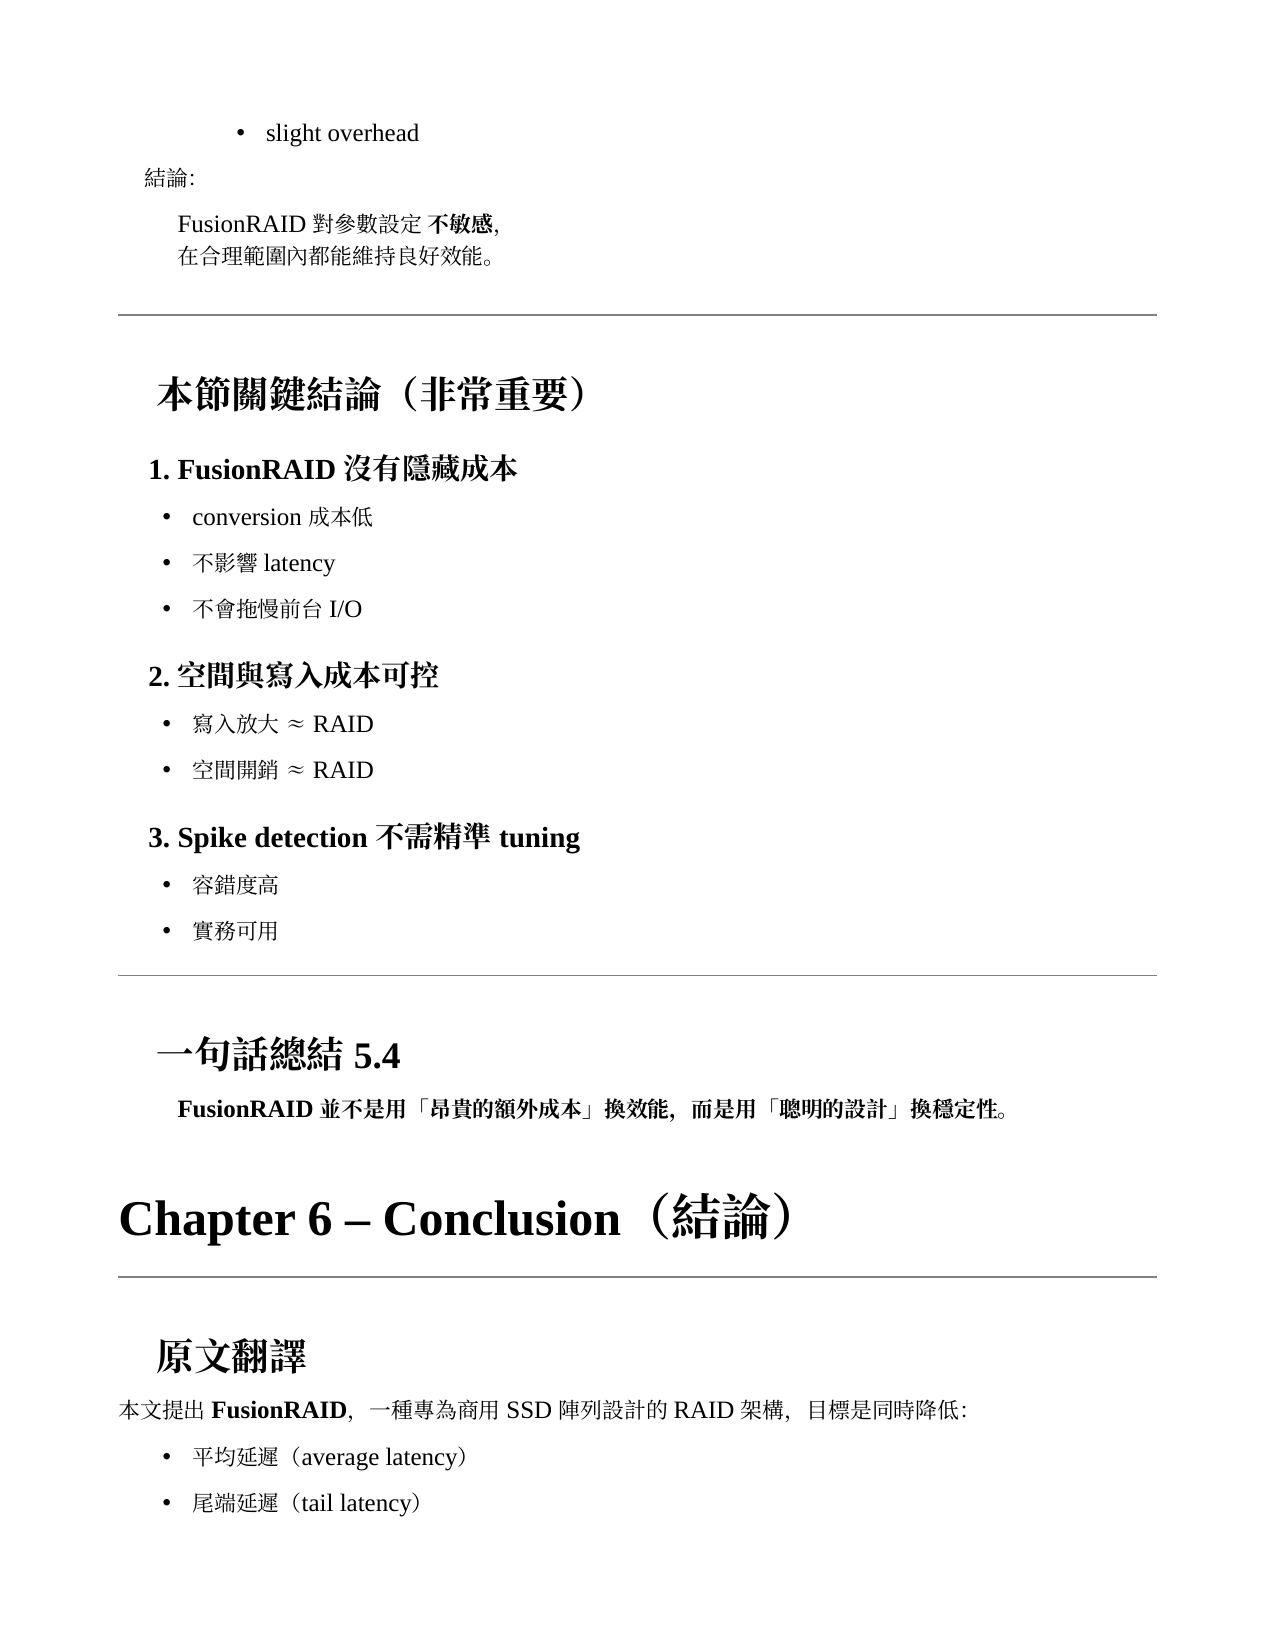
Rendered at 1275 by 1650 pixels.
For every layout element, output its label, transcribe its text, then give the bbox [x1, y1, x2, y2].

subtitle 🧠 一句話總結 5.4 [118, 1026, 1157, 1079]
list conversion 成本低 [162, 500, 1157, 532]
list 不會拖慢前台 I/O [162, 592, 1157, 624]
text 📌 結論： [118, 161, 1157, 193]
list 平均延遲（average latency） [162, 1440, 1157, 1471]
text 本文提出 FusionRAID，一種專為商用 SSD 陣列設計的 RAID 架構，目標是同時降低： [118, 1394, 1157, 1425]
list slight overhead [236, 118, 1157, 147]
subtitle Chapter 6 – Conclusion（結論） [118, 1178, 1157, 1250]
list 不影響 latency [162, 546, 1157, 578]
list 空間開銷 ≈ RAID [162, 753, 1157, 785]
list 實務可用 [162, 914, 1157, 946]
subtitle 🧠 本節關鍵結論（非常重要） [118, 365, 1157, 419]
list 尾端延遲（tail latency） [162, 1486, 1157, 1517]
subtitle ✅ 3. Spike detection 不需精準 tuning [118, 814, 1157, 856]
text FusionRAID 並不是用「昂貴的額外成本」換效能，而是用「聰明的設計」換穩定性。 [177, 1092, 1098, 1123]
subtitle 📘 原文翻譯 [118, 1327, 1157, 1381]
list 寫入放大 ≈ RAID [162, 707, 1157, 739]
text FusionRAID 對參數設定 不敏感， 在合理範圍內都能維持良好效能。 [177, 207, 1098, 270]
subtitle ✅ 1. FusionRAID 沒有隱藏成本 [118, 446, 1157, 488]
list 容錯度高 [162, 868, 1157, 900]
subtitle ✅ 2. 空間與寫入成本可控 [118, 653, 1157, 695]
